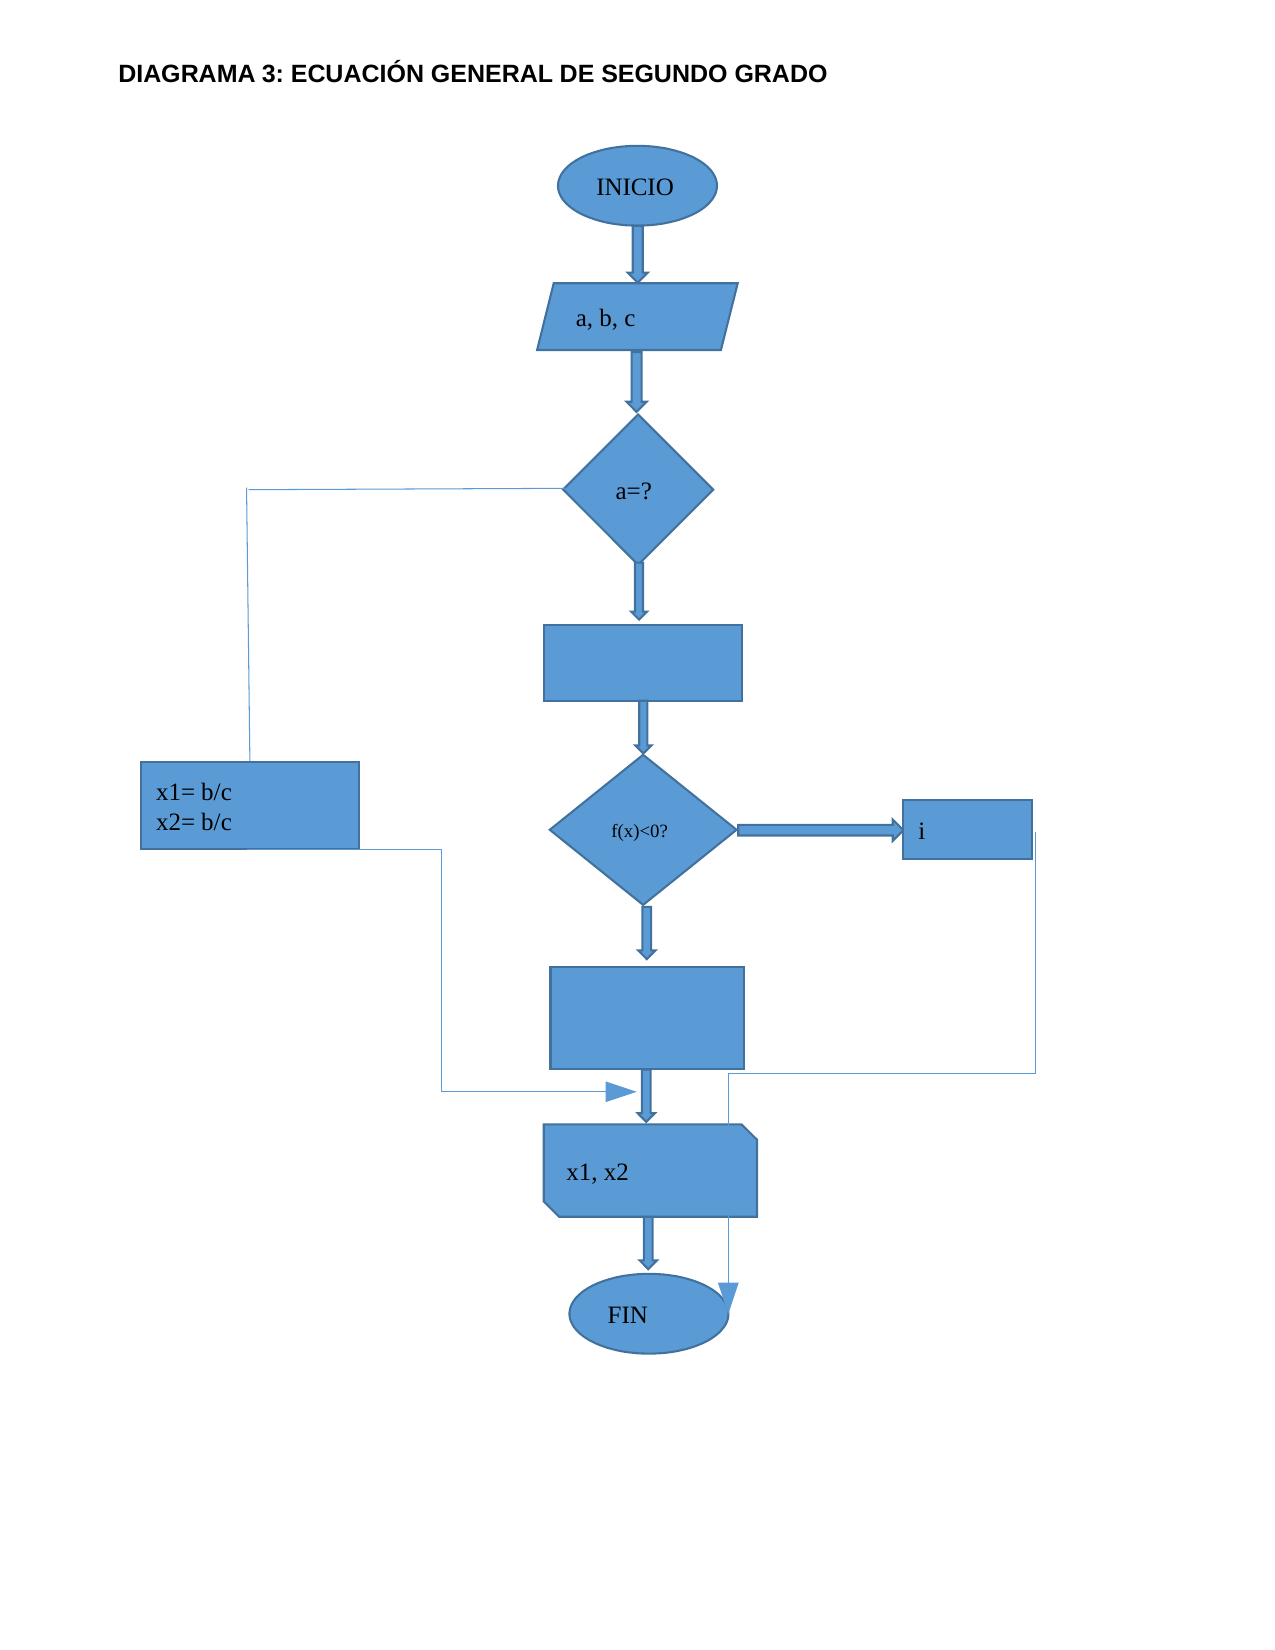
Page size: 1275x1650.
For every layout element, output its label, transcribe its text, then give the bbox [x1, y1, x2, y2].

text DIAGRAMA 3: ECUACIÓN GENERAL DE SEGUNDO GRADO [118, 59, 1205, 88]
